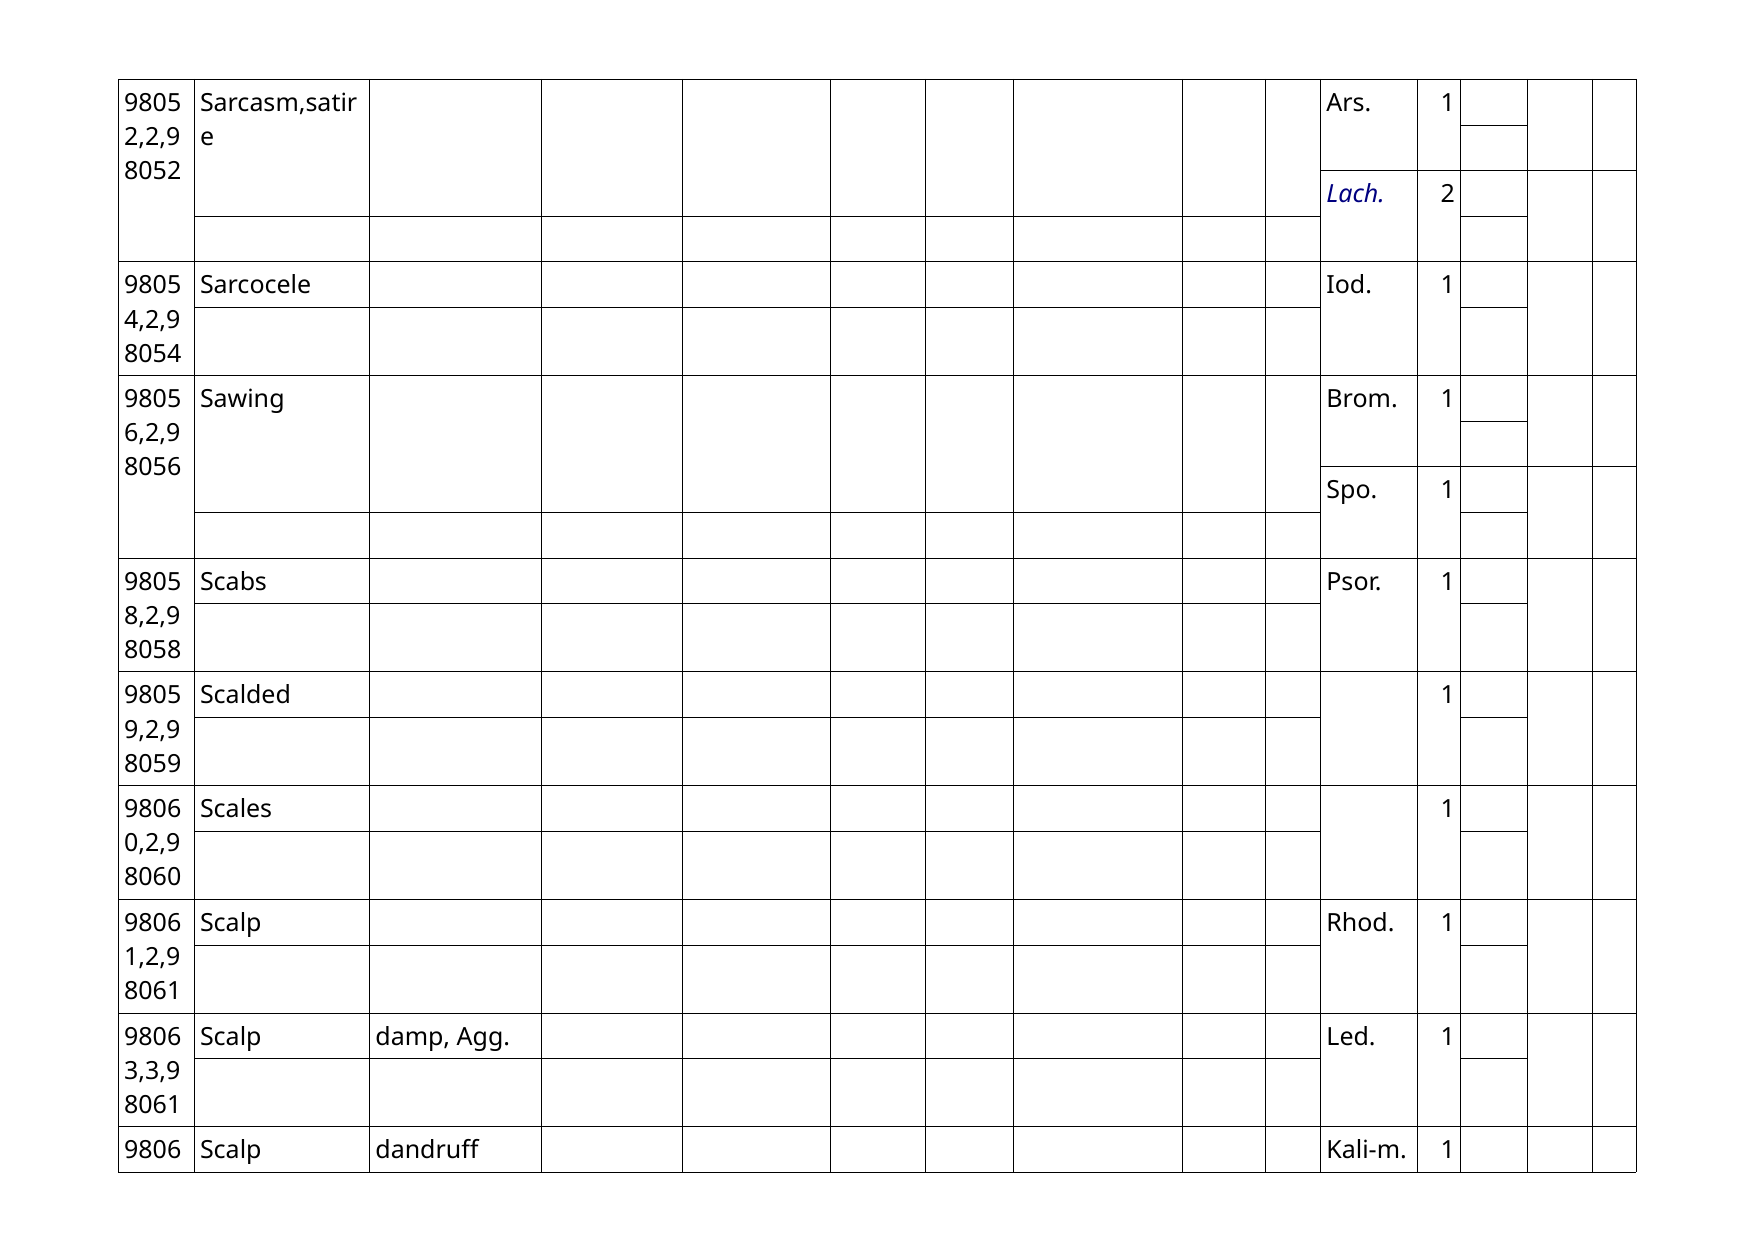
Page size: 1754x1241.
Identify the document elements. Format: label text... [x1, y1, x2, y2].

table_cell [831, 1127, 925, 1172]
table_cell [683, 1059, 830, 1126]
table_cell [542, 718, 682, 785]
table_cell [542, 1059, 682, 1126]
table_cell [370, 604, 541, 671]
table_cell [1528, 1014, 1592, 1126]
table_cell [370, 900, 541, 944]
table_cell [370, 80, 541, 216]
table_cell 1 [1418, 80, 1460, 170]
table_cell [926, 1127, 1013, 1172]
table_cell [831, 786, 925, 831]
table_cell Spo. [1321, 467, 1417, 558]
table_cell [926, 376, 1013, 512]
table_cell [1266, 376, 1320, 512]
table_cell [1266, 80, 1320, 216]
table_cell [683, 718, 830, 785]
table_cell [370, 308, 541, 375]
table_cell [683, 217, 830, 261]
table_cell [831, 262, 925, 307]
table_cell Scales [195, 786, 369, 831]
table_cell [195, 832, 369, 899]
table_cell [195, 513, 369, 558]
table_cell [1528, 672, 1592, 785]
table_cell [926, 217, 1013, 261]
table_cell [831, 900, 925, 944]
table_cell Psor. [1321, 559, 1417, 671]
table_cell [1183, 672, 1265, 717]
table_cell [1266, 946, 1320, 1013]
table_cell [926, 513, 1013, 558]
table_cell [1266, 718, 1320, 785]
table_cell Lach. [1321, 171, 1417, 261]
table_cell [926, 262, 1013, 307]
table_cell 1 [1418, 672, 1460, 785]
table_cell [1266, 672, 1320, 717]
table_cell [542, 217, 682, 261]
table_cell [370, 1059, 541, 1126]
table_cell [195, 217, 369, 261]
table_cell [926, 832, 1013, 899]
table_cell [1014, 672, 1182, 717]
table_cell [831, 604, 925, 671]
table_cell [370, 832, 541, 899]
table_cell dandruff [370, 1127, 541, 1172]
table_cell [1528, 559, 1592, 671]
table_cell [1461, 1014, 1527, 1058]
table_cell [1461, 126, 1527, 170]
table_cell [1461, 80, 1527, 124]
table_cell Scabs [195, 559, 369, 603]
table_cell [1593, 1127, 1636, 1172]
table_cell [542, 1014, 682, 1058]
table_cell [1461, 513, 1527, 558]
table_cell [683, 80, 830, 216]
table_cell 1 [1418, 900, 1460, 1013]
table_cell [926, 786, 1013, 831]
table_cell [1461, 1059, 1527, 1126]
table_cell 98058,2,98058 [119, 559, 194, 671]
table_cell [926, 672, 1013, 717]
table_cell [1266, 1127, 1320, 1172]
table_cell [1266, 786, 1320, 831]
table_cell [1266, 513, 1320, 558]
table_cell [1014, 832, 1182, 899]
table_cell [1183, 559, 1265, 603]
table_cell [1014, 1127, 1182, 1172]
table_cell [1528, 467, 1592, 558]
table_cell [1528, 376, 1592, 466]
table_cell [542, 832, 682, 899]
table_cell [1461, 262, 1527, 307]
table_cell 1 [1418, 1014, 1460, 1126]
table_cell [1014, 217, 1182, 261]
table_cell [926, 946, 1013, 1013]
table_cell [542, 604, 682, 671]
table_cell [542, 900, 682, 944]
table_cell [683, 308, 830, 375]
table_cell [831, 80, 925, 216]
table_cell [1183, 946, 1265, 1013]
table_cell [195, 1059, 369, 1126]
table_cell [1461, 467, 1527, 512]
table_cell 98063,3,98061 [119, 1014, 194, 1126]
table_cell [542, 946, 682, 1013]
table_cell Brom. [1321, 376, 1417, 466]
table_cell [831, 832, 925, 899]
table_cell [831, 308, 925, 375]
table_cell [542, 559, 682, 603]
table_cell 98052,2,98052 [119, 80, 194, 261]
table_cell [1461, 946, 1527, 1013]
table_cell [1266, 900, 1320, 944]
table_cell [1461, 786, 1527, 831]
table_cell [683, 1014, 830, 1058]
table_cell [926, 900, 1013, 944]
table_cell Rhod. [1321, 900, 1417, 1013]
table_cell [1593, 262, 1636, 375]
table_cell 1 [1418, 467, 1460, 558]
table_cell [542, 80, 682, 216]
table_cell [831, 1059, 925, 1126]
table_cell [1321, 786, 1417, 899]
table_cell 1 [1418, 262, 1460, 375]
table_cell [1461, 1127, 1527, 1172]
table_cell [1183, 1014, 1265, 1058]
table_cell [1266, 1059, 1320, 1126]
table_cell [542, 786, 682, 831]
table_cell 98056,2,98056 [119, 376, 194, 558]
table_cell [370, 946, 541, 1013]
table_cell [370, 786, 541, 831]
table_cell [1266, 217, 1320, 261]
table_cell [1183, 1059, 1265, 1126]
table_cell 1 [1418, 786, 1460, 899]
table_cell [1266, 262, 1320, 307]
table_cell [926, 604, 1013, 671]
table_cell 98060,2,98060 [119, 786, 194, 899]
table_cell [1593, 559, 1636, 671]
table_cell [370, 559, 541, 603]
table_cell damp, Agg. [370, 1014, 541, 1058]
table_cell [831, 376, 925, 512]
table_cell [542, 308, 682, 375]
table_cell [1183, 1127, 1265, 1172]
table_cell Scalded [195, 672, 369, 717]
table_cell [831, 217, 925, 261]
table_cell [831, 559, 925, 603]
table_cell [1266, 308, 1320, 375]
table_cell [1266, 559, 1320, 603]
table_cell [1183, 513, 1265, 558]
table_cell [1014, 604, 1182, 671]
table_cell [195, 718, 369, 785]
table_cell [542, 262, 682, 307]
table_cell 2 [1418, 171, 1460, 261]
table_cell Scalp [195, 1127, 369, 1172]
table_cell [926, 308, 1013, 375]
table_cell [683, 832, 830, 899]
table_cell [1266, 1014, 1320, 1058]
table_cell [1014, 308, 1182, 375]
table_cell [1183, 308, 1265, 375]
table_cell [1461, 559, 1527, 603]
table_cell [1014, 513, 1182, 558]
table_cell [683, 672, 830, 717]
table_cell [831, 513, 925, 558]
table_cell [195, 604, 369, 671]
table_cell 1 [1418, 376, 1460, 466]
table_cell [1014, 946, 1182, 1013]
table_cell [1528, 1127, 1592, 1172]
table_cell [542, 513, 682, 558]
table_cell Led. [1321, 1014, 1417, 1126]
table_cell [1461, 308, 1527, 375]
table_cell [1593, 786, 1636, 899]
table_cell [831, 672, 925, 717]
table_cell [683, 513, 830, 558]
table_cell [1528, 80, 1592, 170]
table_cell [1528, 171, 1592, 261]
table_cell [1183, 376, 1265, 512]
table_cell [195, 308, 369, 375]
table_cell [1014, 900, 1182, 944]
table_cell [683, 376, 830, 512]
table_cell [1183, 718, 1265, 785]
table_cell Sarcasm,satire [195, 80, 369, 216]
table_cell [542, 376, 682, 512]
table_cell [1593, 672, 1636, 785]
table_cell [1321, 672, 1417, 785]
table_cell Sarcocele [195, 262, 369, 307]
table_cell [1266, 604, 1320, 671]
table_cell [370, 376, 541, 512]
table_cell [1014, 1014, 1182, 1058]
table_cell [1461, 718, 1527, 785]
table_cell [542, 1127, 682, 1172]
table_cell [1014, 80, 1182, 216]
table_cell [1528, 900, 1592, 1013]
table_cell [370, 513, 541, 558]
table_cell Scalp [195, 1014, 369, 1058]
table_cell 1 [1418, 559, 1460, 671]
table_cell [831, 946, 925, 1013]
table_cell [683, 1127, 830, 1172]
table_cell [1593, 1014, 1636, 1126]
table_cell [831, 1014, 925, 1058]
table_cell [926, 559, 1013, 603]
table_cell [1183, 604, 1265, 671]
table_cell Iod. [1321, 262, 1417, 375]
table_cell [1183, 262, 1265, 307]
table_cell [1014, 718, 1182, 785]
table_cell [683, 946, 830, 1013]
table_cell [1461, 171, 1527, 216]
table_cell [1014, 262, 1182, 307]
table_cell [1183, 786, 1265, 831]
table_cell [1183, 217, 1265, 261]
table_cell [1461, 900, 1527, 944]
table_cell [1593, 900, 1636, 1013]
table_cell [370, 718, 541, 785]
table_cell [1461, 376, 1527, 421]
table_cell 98059,2,98059 [119, 672, 194, 785]
table_cell Kali-m. [1321, 1127, 1417, 1172]
table_cell [1014, 559, 1182, 603]
table_cell 9806 [119, 1127, 194, 1172]
table_cell [683, 604, 830, 671]
table_cell [1528, 262, 1592, 375]
table_cell 98054,2,98054 [119, 262, 194, 375]
table_cell [1461, 832, 1527, 899]
table_cell [926, 1014, 1013, 1058]
table_cell Sawing [195, 376, 369, 512]
table_cell [195, 946, 369, 1013]
table_cell [1593, 171, 1636, 261]
table_cell [1183, 80, 1265, 216]
table_cell [1461, 672, 1527, 717]
table_cell Ars. [1321, 80, 1417, 170]
table_cell [370, 217, 541, 261]
table_cell [1593, 80, 1636, 170]
table_cell 1 [1418, 1127, 1460, 1172]
table_cell [1461, 604, 1527, 671]
table_cell [1593, 376, 1636, 466]
table_cell [1014, 376, 1182, 512]
table_cell [683, 262, 830, 307]
table_cell [831, 718, 925, 785]
table_cell [370, 262, 541, 307]
table_cell Scalp [195, 900, 369, 944]
table_cell 98061,2,98061 [119, 900, 194, 1013]
table_cell [683, 786, 830, 831]
table_cell [926, 718, 1013, 785]
table_cell [926, 80, 1013, 216]
table_cell [1461, 422, 1527, 466]
table_cell [1014, 786, 1182, 831]
table_cell [542, 672, 682, 717]
table_cell [1461, 217, 1527, 261]
table_cell [1266, 832, 1320, 899]
table_cell [1528, 786, 1592, 899]
table_cell [1183, 900, 1265, 944]
table_cell [1593, 467, 1636, 558]
table_cell [1183, 832, 1265, 899]
table_cell [683, 900, 830, 944]
table_cell [683, 559, 830, 603]
table_cell [1014, 1059, 1182, 1126]
table_cell [370, 672, 541, 717]
table_cell [926, 1059, 1013, 1126]
